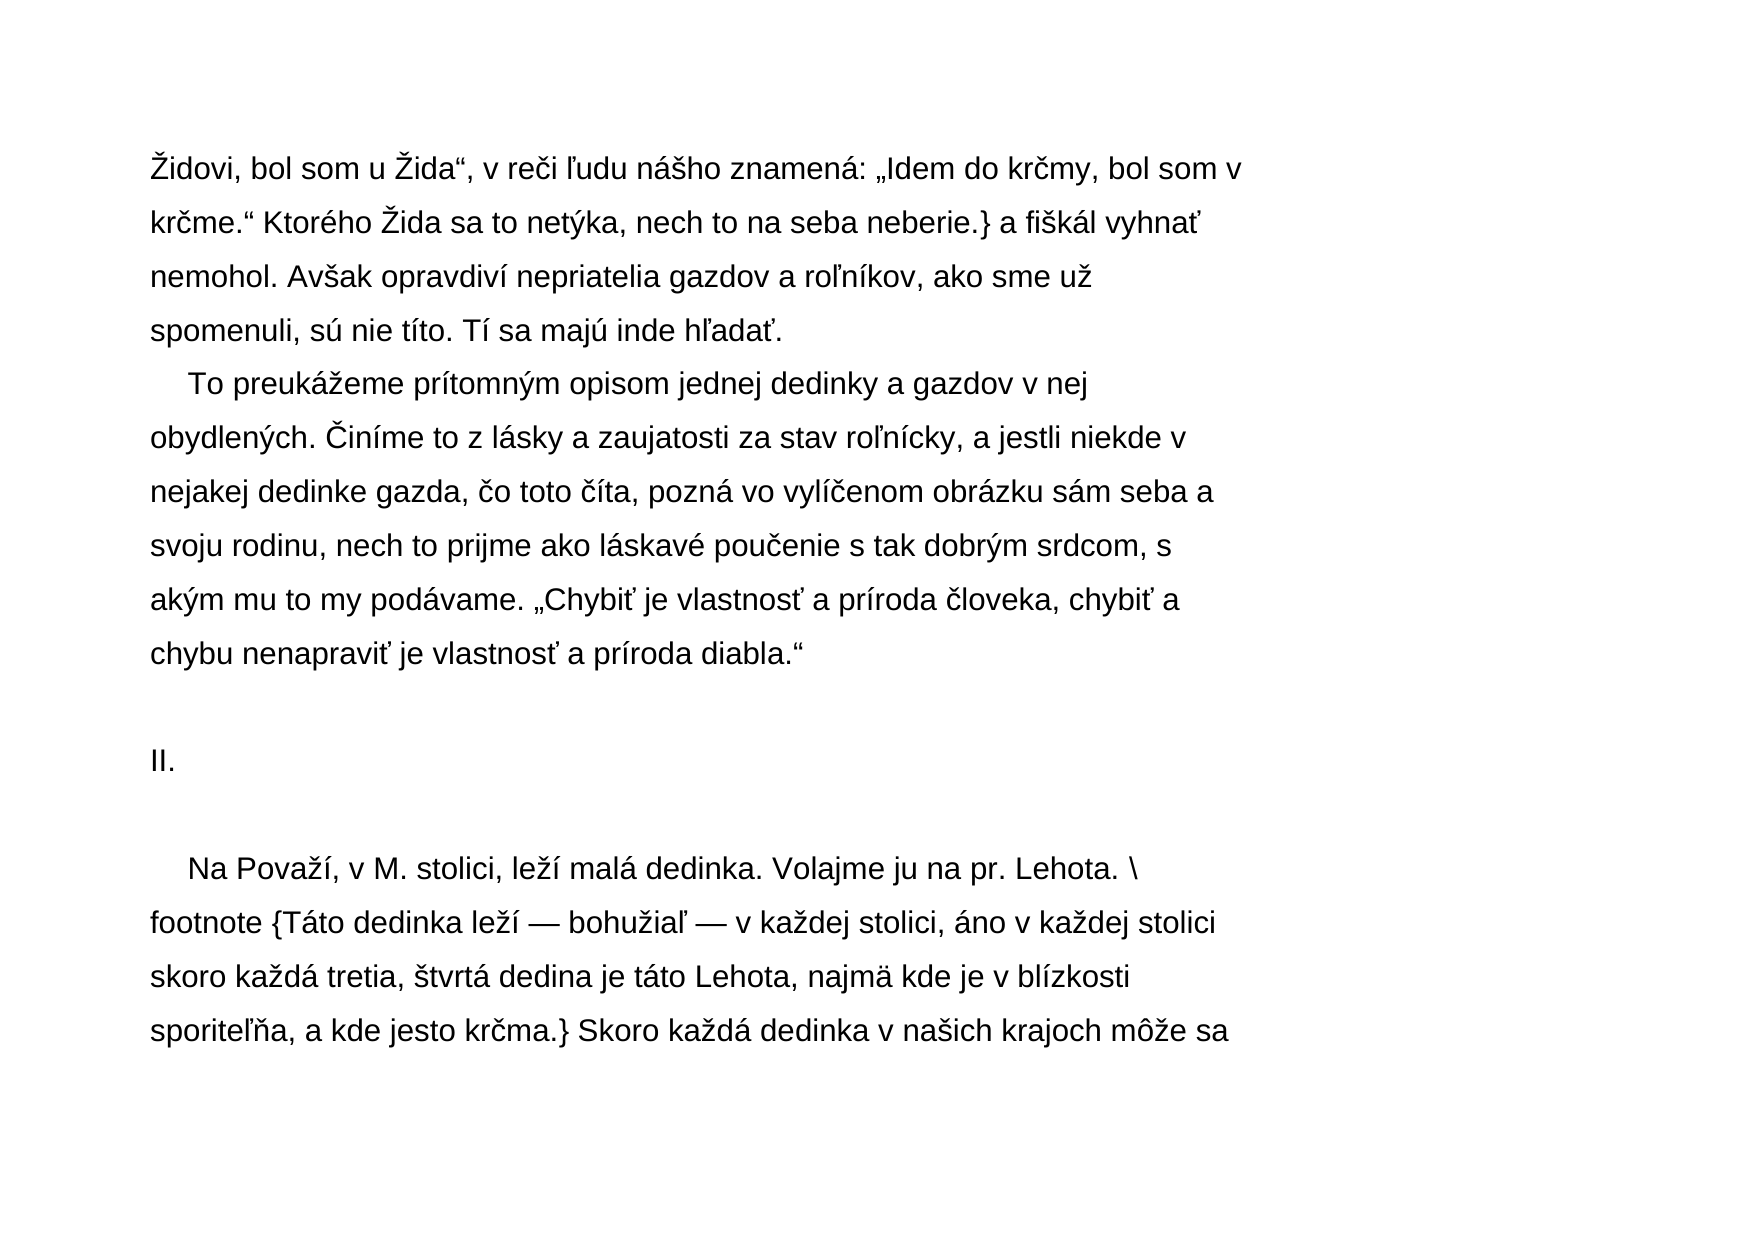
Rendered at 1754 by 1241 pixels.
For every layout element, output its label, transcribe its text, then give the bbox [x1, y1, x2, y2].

text Na Považí, v M. stolici, leží malá dedinka. Volajme ju na pr. Lehota. \footnote {Táto dedinka leží — bohužiaľ — v každej stolici, áno v každej stolici skoro každá tretia, štvrtá dedina je táto Lehota, najmä kde je v blízkosti sporiteľňa, a kde jesto krčma.} Skoro každá de­dinka v našich krajoch môže sa [150, 850, 1243, 1048]
text To preukážeme prítomným opisom jednej dedinky a gazdov v nej obydlených. Činíme to z lásky a zaujatosti za stav roľnícky, a jestli niekde v nejakej dedinke gazda, čo toto číta, pozná vo vylíčenom obrázku sám seba a svoju rodinu, nech to prijme ako láskavé poučenie s tak dobrým srdcom, s akým mu to my po­dávame. „Chybiť je vlastnosť a príroda človeka, chybiť a chybu nenapraviť je vlastnosť a príroda diabla.“ [150, 365, 1243, 671]
text II. [150, 742, 1243, 778]
text Židovi, bol som u Žida“, v reči ľudu nášho znamená: „Idem do krčmy, bol som v krčme.“ Ktorého Žida sa to netýka, nech to na seba neberie.} a fiškál vy­hnať nemohol. Avšak opravdiví nepriatelia gazdov a roľníkov, ako sme už spomenuli, sú nie títo. Tí sa majú inde hľadať. [150, 150, 1243, 347]
